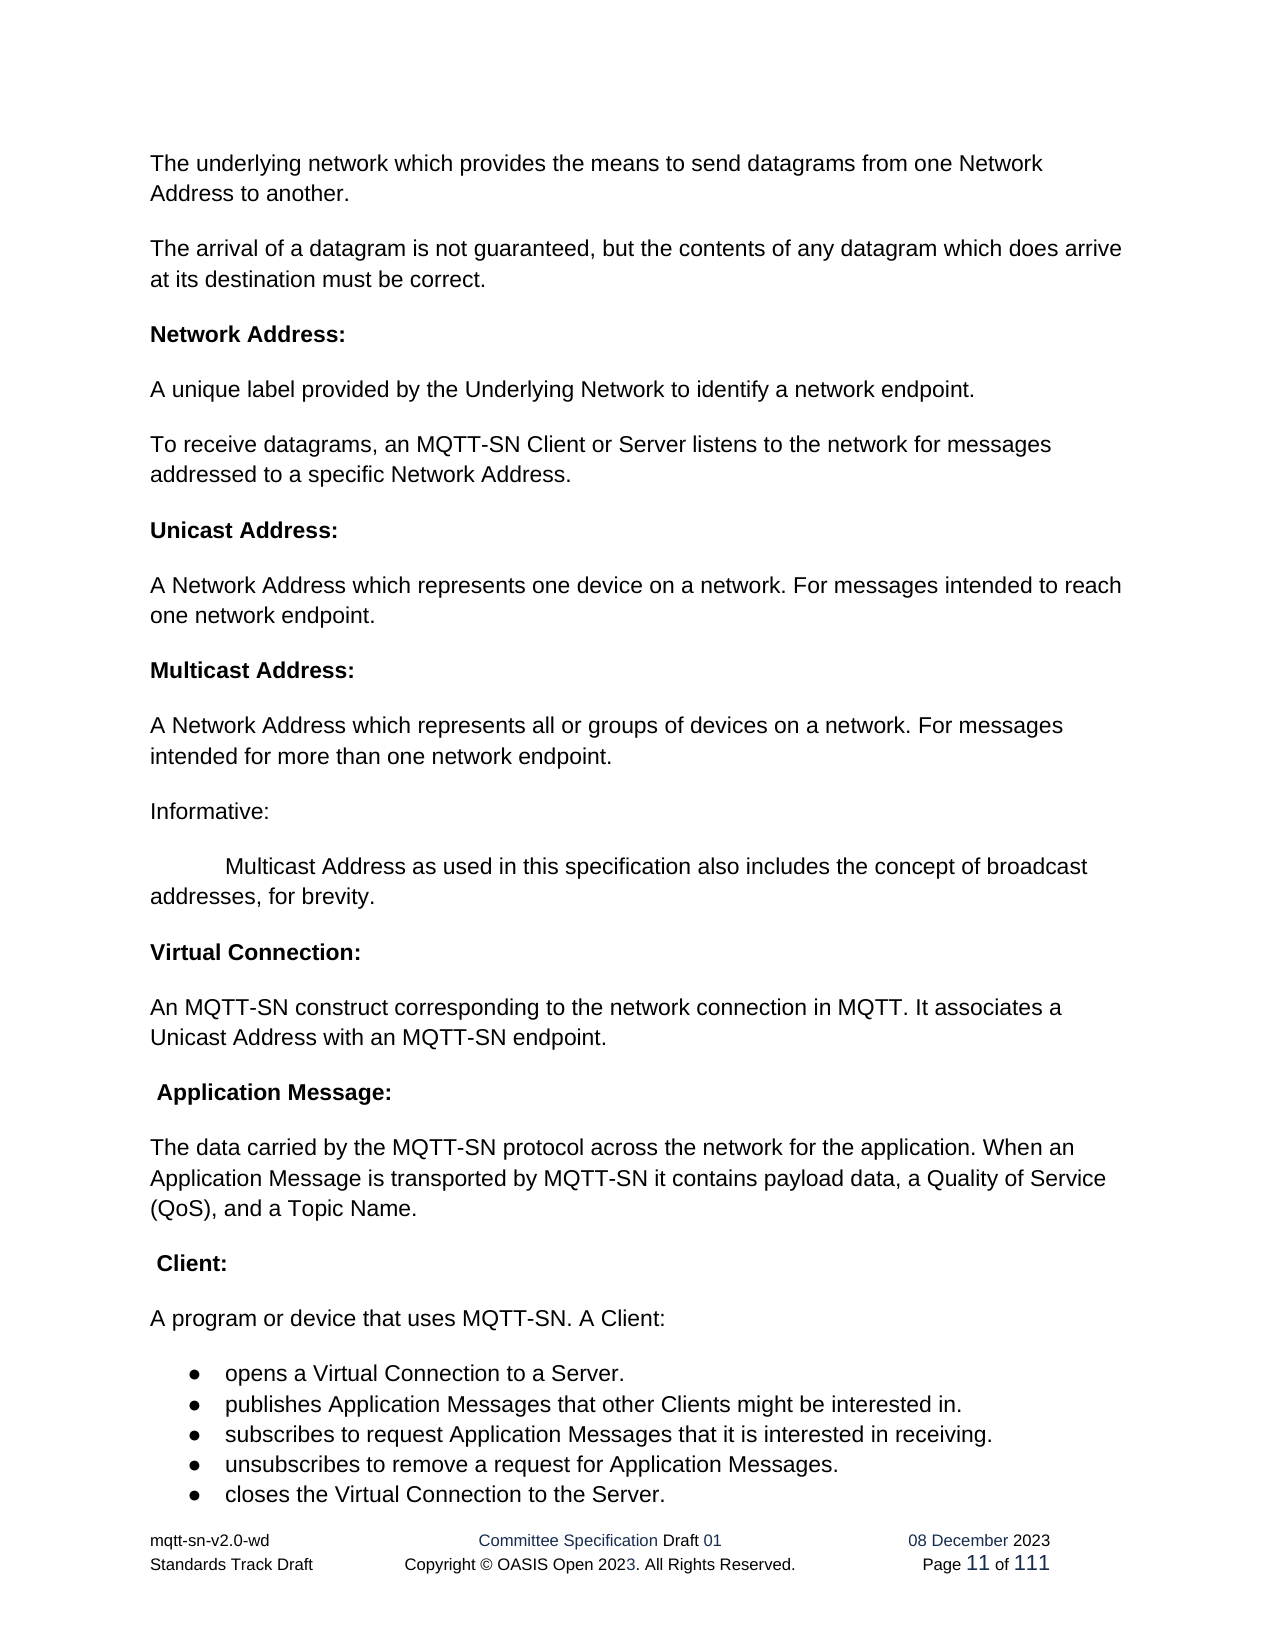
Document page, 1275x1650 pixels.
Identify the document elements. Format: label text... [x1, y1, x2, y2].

text A Network Address which represents one device on a network. For messages intended to reach one network endpoint. [150, 572, 1125, 628]
list unsubscribes to remove a request for Application Messages. [187, 1451, 1125, 1477]
text The underlying network which provides the means to send datagrams from one Network Address to another. [150, 150, 1125, 207]
text Network Address: [150, 321, 1125, 347]
text Virtual Connection: [150, 938, 1125, 965]
text Application Message: [150, 1079, 1125, 1106]
text Client: [150, 1250, 1125, 1276]
text To receive datagrams, an MQTT-SN Client or Server listens to the network for messages addressed to a specific Network Address. [150, 431, 1125, 488]
text Multicast Address as used in this specification also includes the concept of broadcast addresses, for brevity. [150, 853, 1125, 910]
text The arrival of a datagram is not guaranteed, but the contents of any datagram which does arrive at its destination must be correct. [150, 235, 1125, 292]
text An MQTT-SN construct corresponding to the network connection in MQTT. It associates a Unicast Address with an MQTT-SN endpoint. [150, 994, 1125, 1050]
text Informative: [150, 798, 1125, 824]
list publishes Application Messages that other Clients might be interested in. [187, 1391, 1125, 1417]
list closes the Virtual Connection to the Server. [187, 1481, 1125, 1508]
text A Network Address which represents all or groups of devices on a network. For messages intended for more than one network endpoint. [150, 712, 1125, 769]
list opens a Virtual Connection to a Server. [187, 1360, 1125, 1387]
text The data carried by the MQTT-SN protocol across the network for the application. When an Application Message is transported by MQTT-SN it contains payload data, a Quality of Service (QoS), and a Topic Name. [150, 1134, 1125, 1221]
text Multicast Address: [150, 657, 1125, 684]
text A program or device that uses MQTT-SN. A Client: [150, 1305, 1125, 1332]
text Unicast Address: [150, 517, 1125, 543]
text A unique label provided by the Underlying Network to identify a network endpoint. [150, 376, 1125, 402]
list subscribes to request Application Messages that it is interested in receiving. [187, 1421, 1125, 1447]
